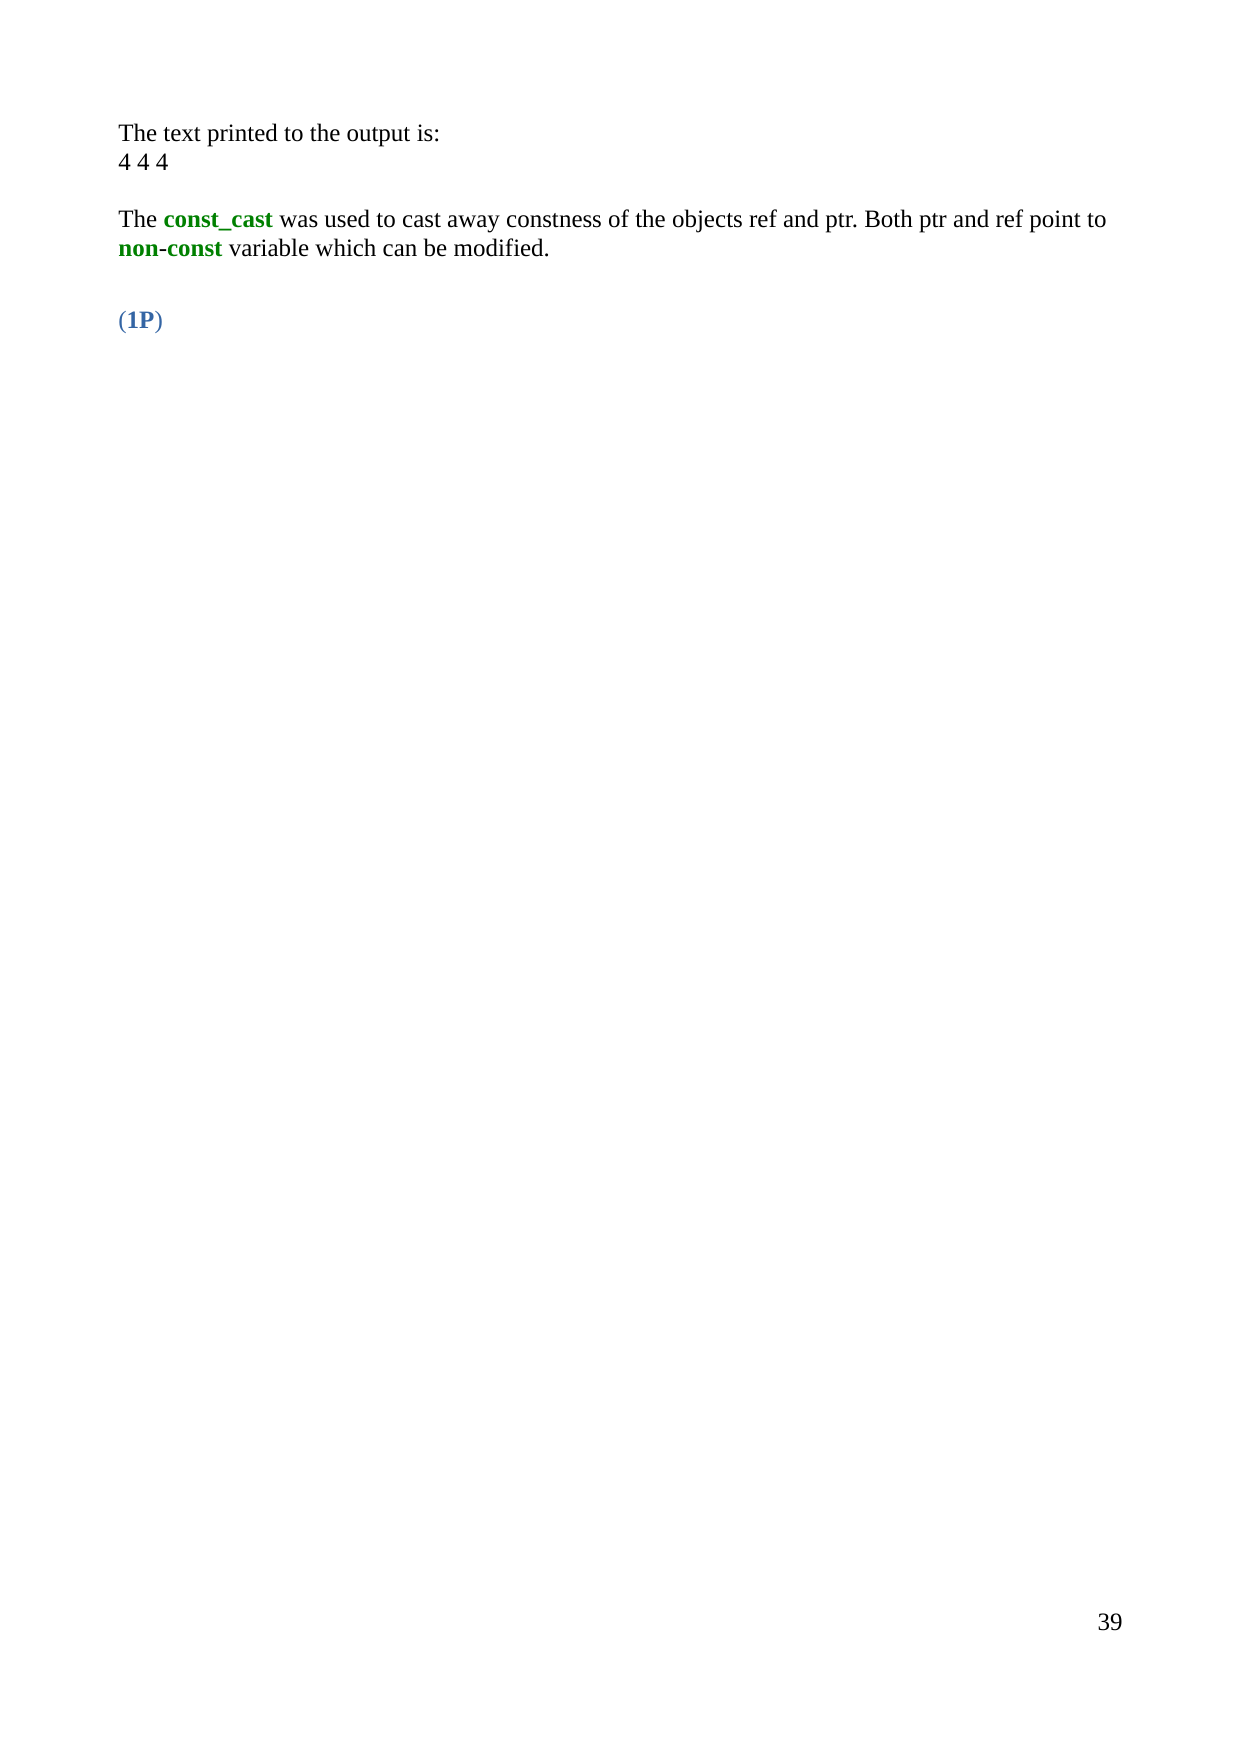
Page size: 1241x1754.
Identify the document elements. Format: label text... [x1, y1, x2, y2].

text The text printed to the output is: 4 4 4 The const_cast was used to cast away constness of the objects ref and ptr. Both ptr and ref point to non-const variable which can be modified. [118, 118, 1122, 262]
text (1P) [118, 276, 1122, 334]
